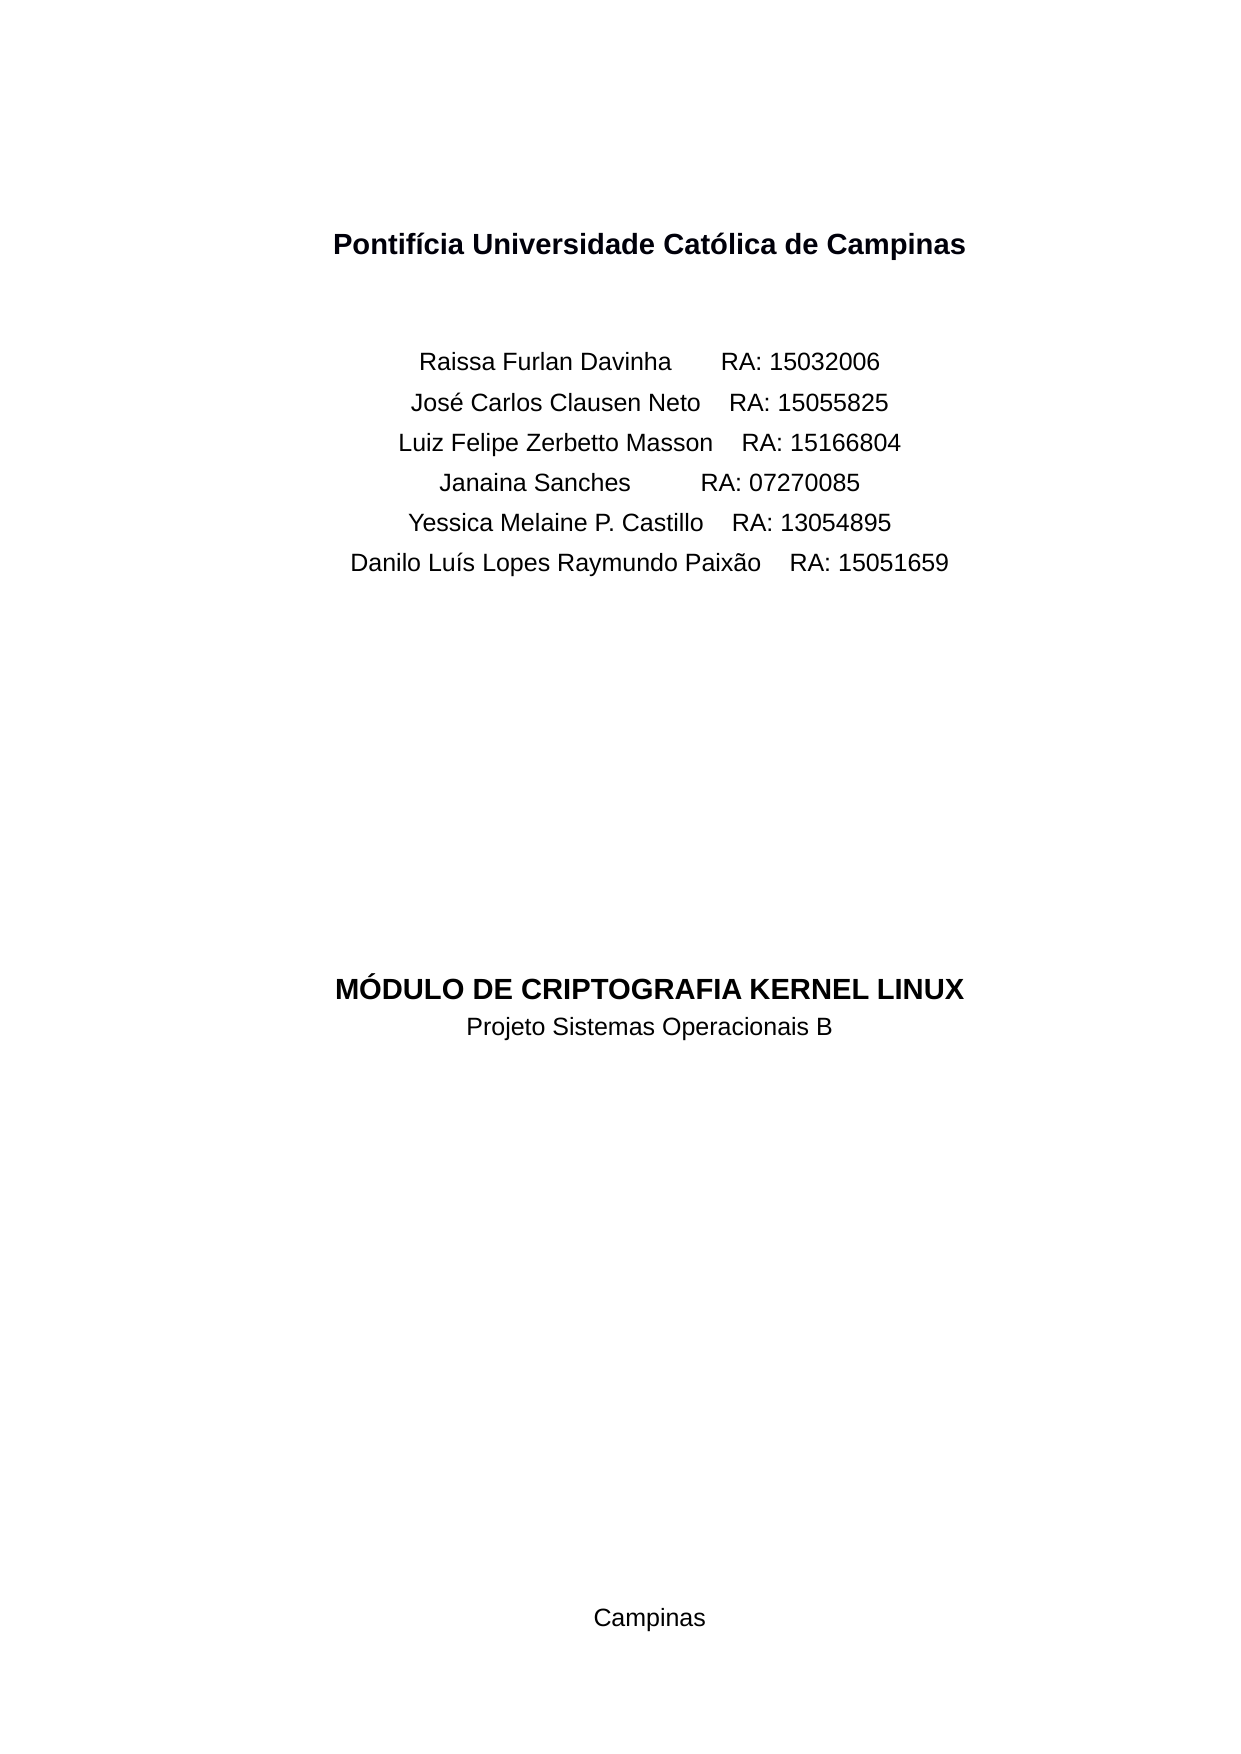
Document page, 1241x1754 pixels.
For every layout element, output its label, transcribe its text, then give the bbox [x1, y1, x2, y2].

text José Carlos Clausen Neto RA: 15055825 [177, 388, 1122, 417]
text Campinas [177, 1603, 1122, 1632]
text Luiz Felipe Zerbetto Masson RA: 15166804 [177, 428, 1122, 457]
text Projeto Sistemas Operacionais B [177, 1012, 1122, 1041]
text MÓDULO DE CRIPTOGRAFIA KERNEL LINUX [177, 972, 1122, 1006]
text Danilo Luís Lopes Raymundo Paixão RA: 15051659 [177, 548, 1122, 578]
text Raissa Furlan Davinha RA: 15032006 [177, 347, 1122, 377]
subtitle Pontifícia Universidade Católica de Campinas [177, 227, 1122, 261]
text Yessica Melaine P. Castillo RA: 13054895 [177, 508, 1122, 537]
text Janaina Sanches RA: 07270085 [177, 468, 1122, 497]
